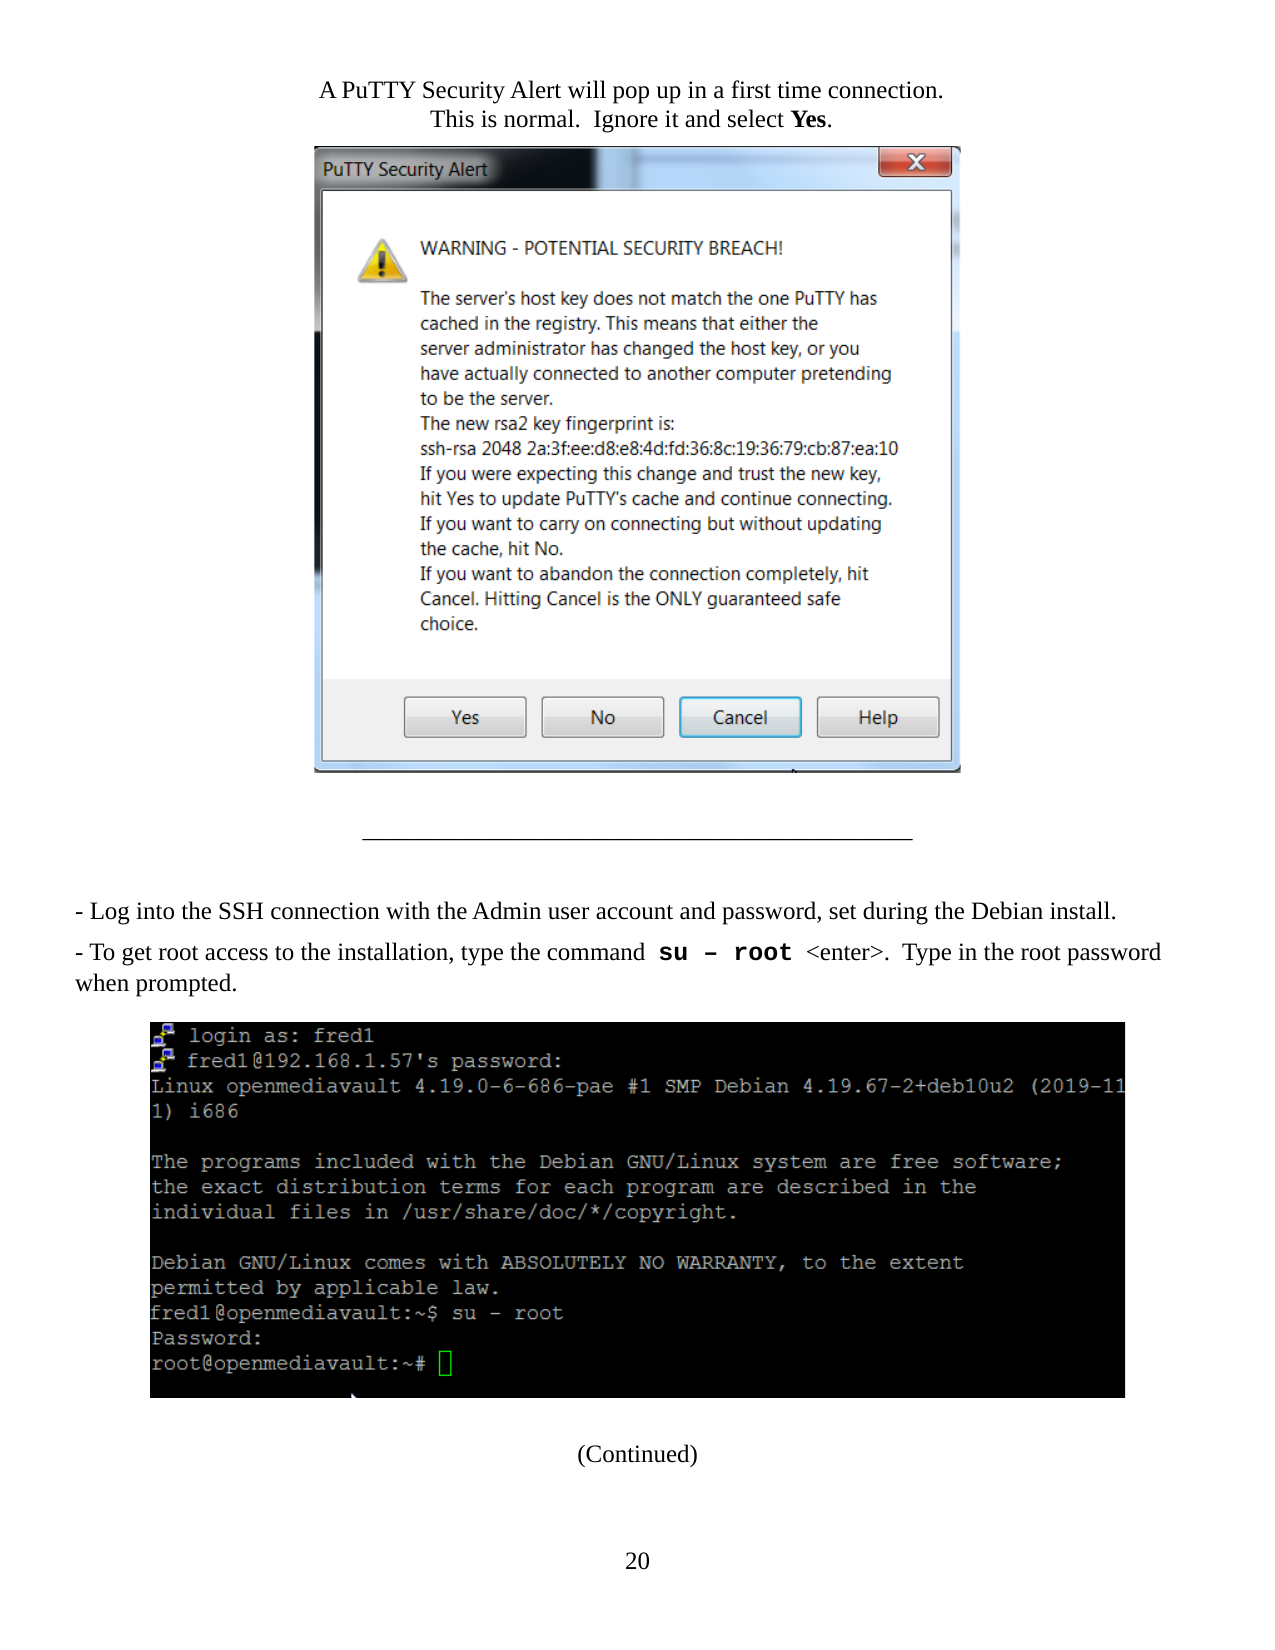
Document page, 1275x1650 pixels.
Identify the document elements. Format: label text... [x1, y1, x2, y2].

text ____________________________________________ [75, 814, 1200, 842]
text (Continued) [75, 1439, 1200, 1467]
text - To get root access to the installation, type the command su – root <enter>. Type in the root password when prompted. [75, 937, 1200, 997]
text A PuTTY Security Alert will pop up in a first time connection. This is normal. Ignore it and select Yes. [75, 75, 1200, 132]
picture [314, 146, 961, 773]
text - Log into the SSH connection with the Admin user account and password, set during the Debian install. [75, 896, 1200, 925]
